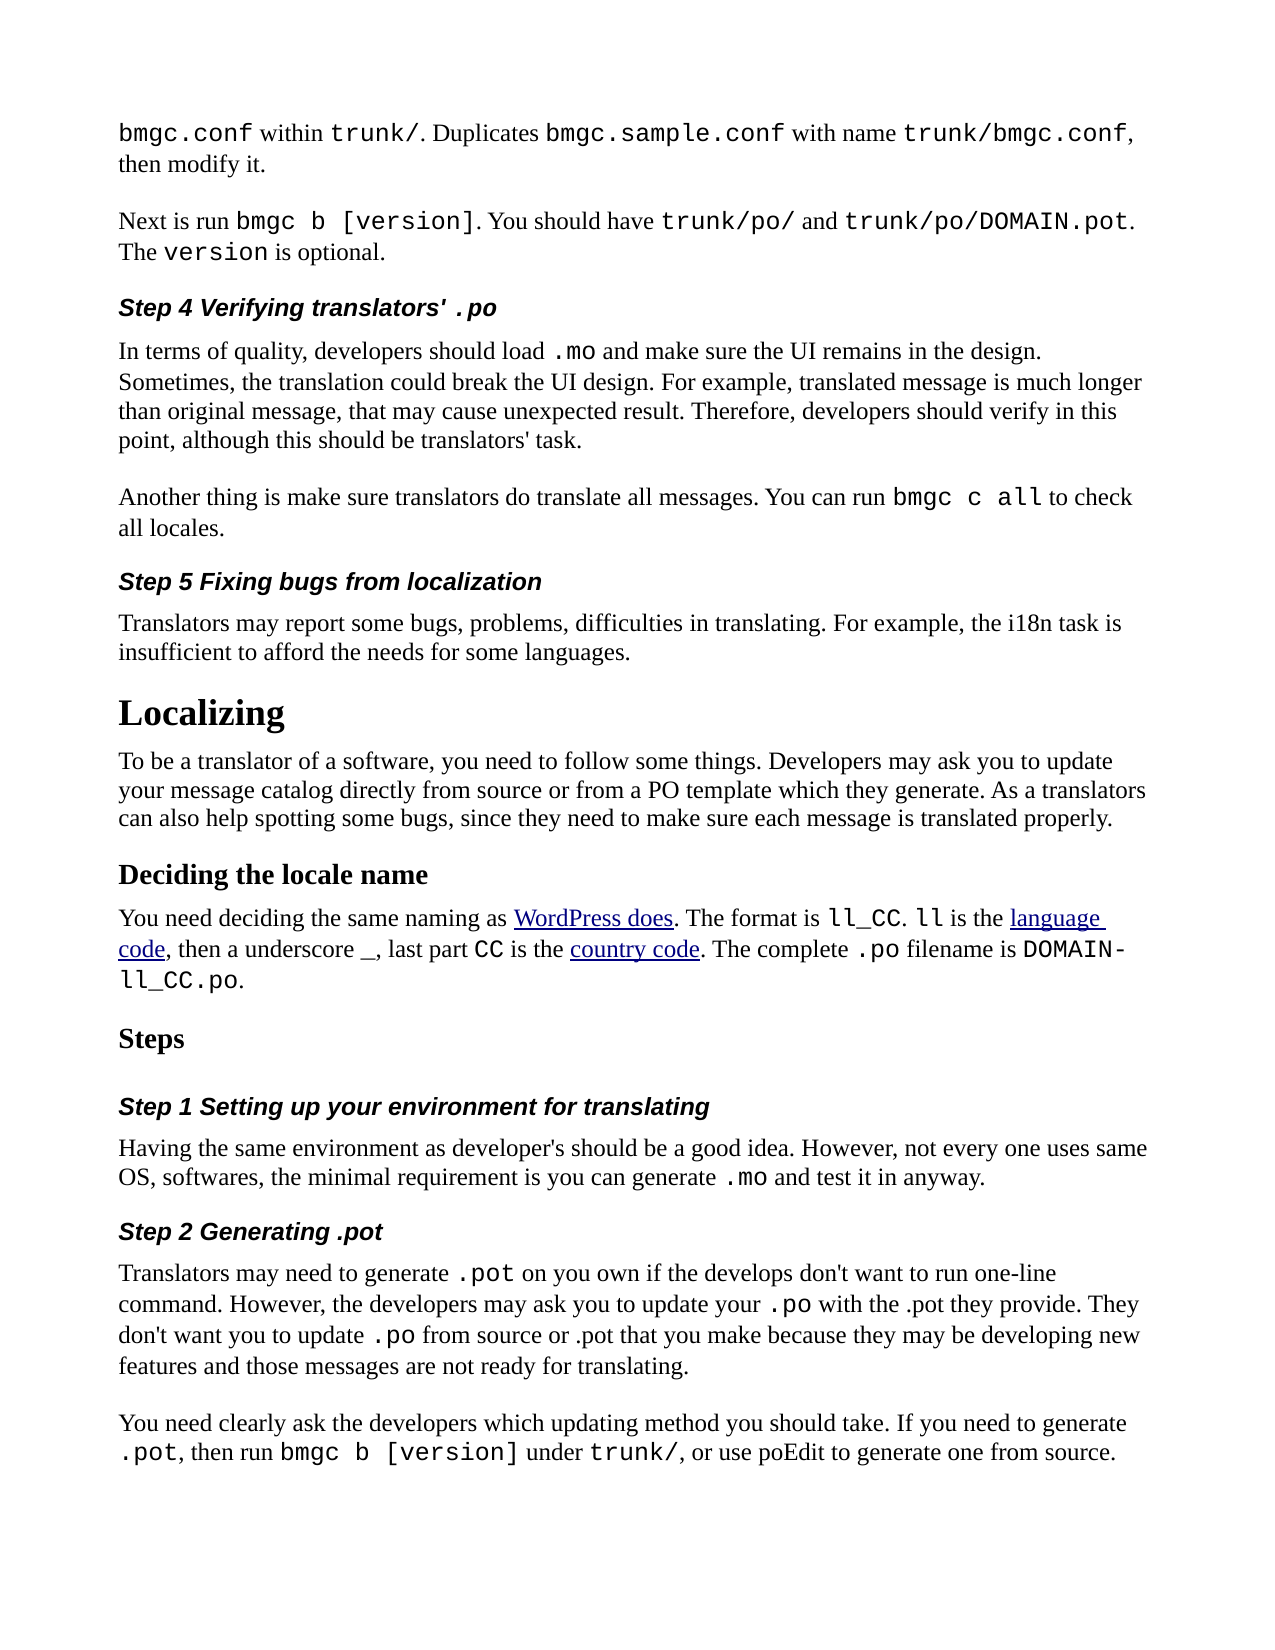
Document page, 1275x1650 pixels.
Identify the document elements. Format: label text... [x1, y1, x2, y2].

text Having the same environment as developer's should be a good idea. However, not every one uses same OS, softwares, the minimal requirement is you can generate .mo and test it in anyway. [118, 1133, 1157, 1192]
text Translators may need to generate .pot on you own if the develops don't want to run one-line command. However, the developers may ask you to update your .po with the .pot they provide. They don't want you to update .po from source or .pot that you make because they may be developing new features and those messages are not ready for translating. [118, 1258, 1157, 1380]
text Translators may report some bugs, problems, difficulties in translating. For example, the i18n task is insufficient to afford the needs for some languages. [118, 608, 1157, 665]
text You need clearly ask the developers which updating method you should take. If you need to generate .pot, then run bmgc b [version] under trunk/, or use poEdit to generate one from source. [118, 1408, 1157, 1468]
text You need deciding the same naming as WordPress does. The format is ll_CC. ll is the language code, then a underscore _, last part CC is the country code. The complete .po filename is DOMAIN-ll_CC.po. [118, 903, 1157, 996]
subtitle Deciding the locale name [118, 857, 1157, 891]
text bmgc.conf within trunk/. Duplicates bmgc.sample.conf with name trunk/bmgc.conf, then modify it. [118, 118, 1157, 178]
text To be a translator of a software, you need to follow some things. Developers may ask you to update your message catalog directly from source or from a PO template which they generate. As a translators can also help spotting some bugs, since they need to make sure each message is translated properly. [118, 746, 1157, 832]
subtitle Step 1 Setting up your environment for translating [118, 1092, 1157, 1120]
subtitle Localizing [118, 690, 1157, 733]
subtitle Step 2 Generating .pot [118, 1217, 1157, 1246]
subtitle Step 5 Fixing bugs from localization [118, 567, 1157, 595]
subtitle Step 4 Verifying translators' .po [118, 293, 1157, 324]
text Next is run bmgc b [version]. You should have trunk/po/ and trunk/po/DOMAIN.pot. The version is optional. [118, 206, 1157, 268]
subtitle Steps [118, 1021, 1157, 1054]
text In terms of quality, developers should load .mo and make sure the UI remains in the design. Sometimes, the translation could break the UI design. For example, translated message is much longer than original message, that may cause unexpected result. Therefore, developers should verify in this point, although this should be translators' task. [118, 336, 1157, 453]
text Another thing is make sure translators do translate all messages. You can run bmgc c all to check all locales. [118, 482, 1157, 542]
